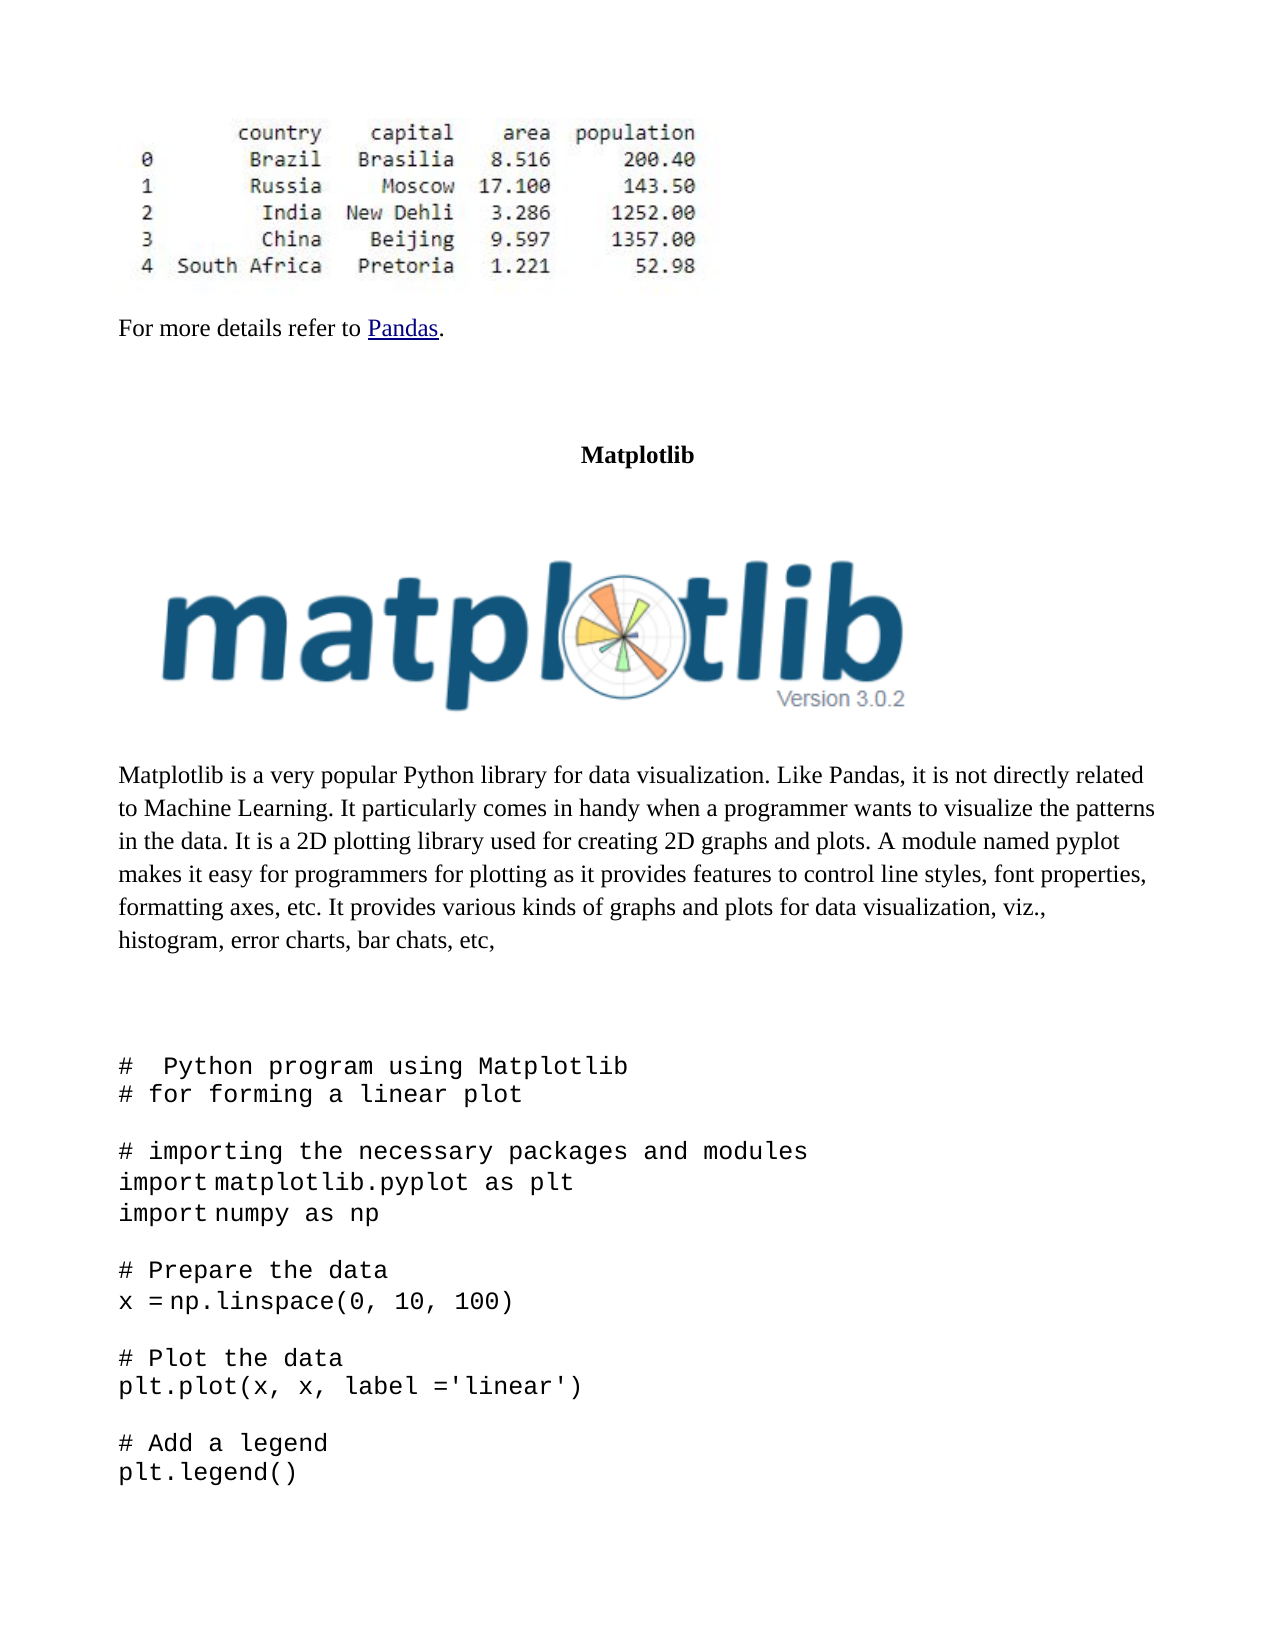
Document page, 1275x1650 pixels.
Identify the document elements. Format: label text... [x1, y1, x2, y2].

subtitle Matplotlib [118, 440, 1157, 468]
picture [118, 118, 722, 295]
text For more details refer to Pandas. [118, 313, 1157, 408]
text Matplotlib is a very popular Python library for data visualization. Like Pandas, it is not directly related to Machine Learning. It particularly comes in handy when a programmer wants to visualize the patterns in the data. It is a 2D plotting library used for creating 2D graphs and plots. A module named pyplot makes it easy for programmers for plotting as it provides features to control line styles, font properties, formatting axes, etc. It provides various kinds of graphs and plots for data visualization, viz., histogram, error charts, bar chats, etc, [118, 760, 1157, 987]
picture [118, 528, 945, 741]
table_header # Python program using Matplotlib # for forming a linear plot # importing the necessary packages and modules import matplotlib.pyplot as plt import numpy as np # Prepare the data x = np.linspace(0, 10, 100) # Plot the data plt.plot(x, x, label ='linear') # Add a legend plt.legend() [118, 1053, 822, 1516]
